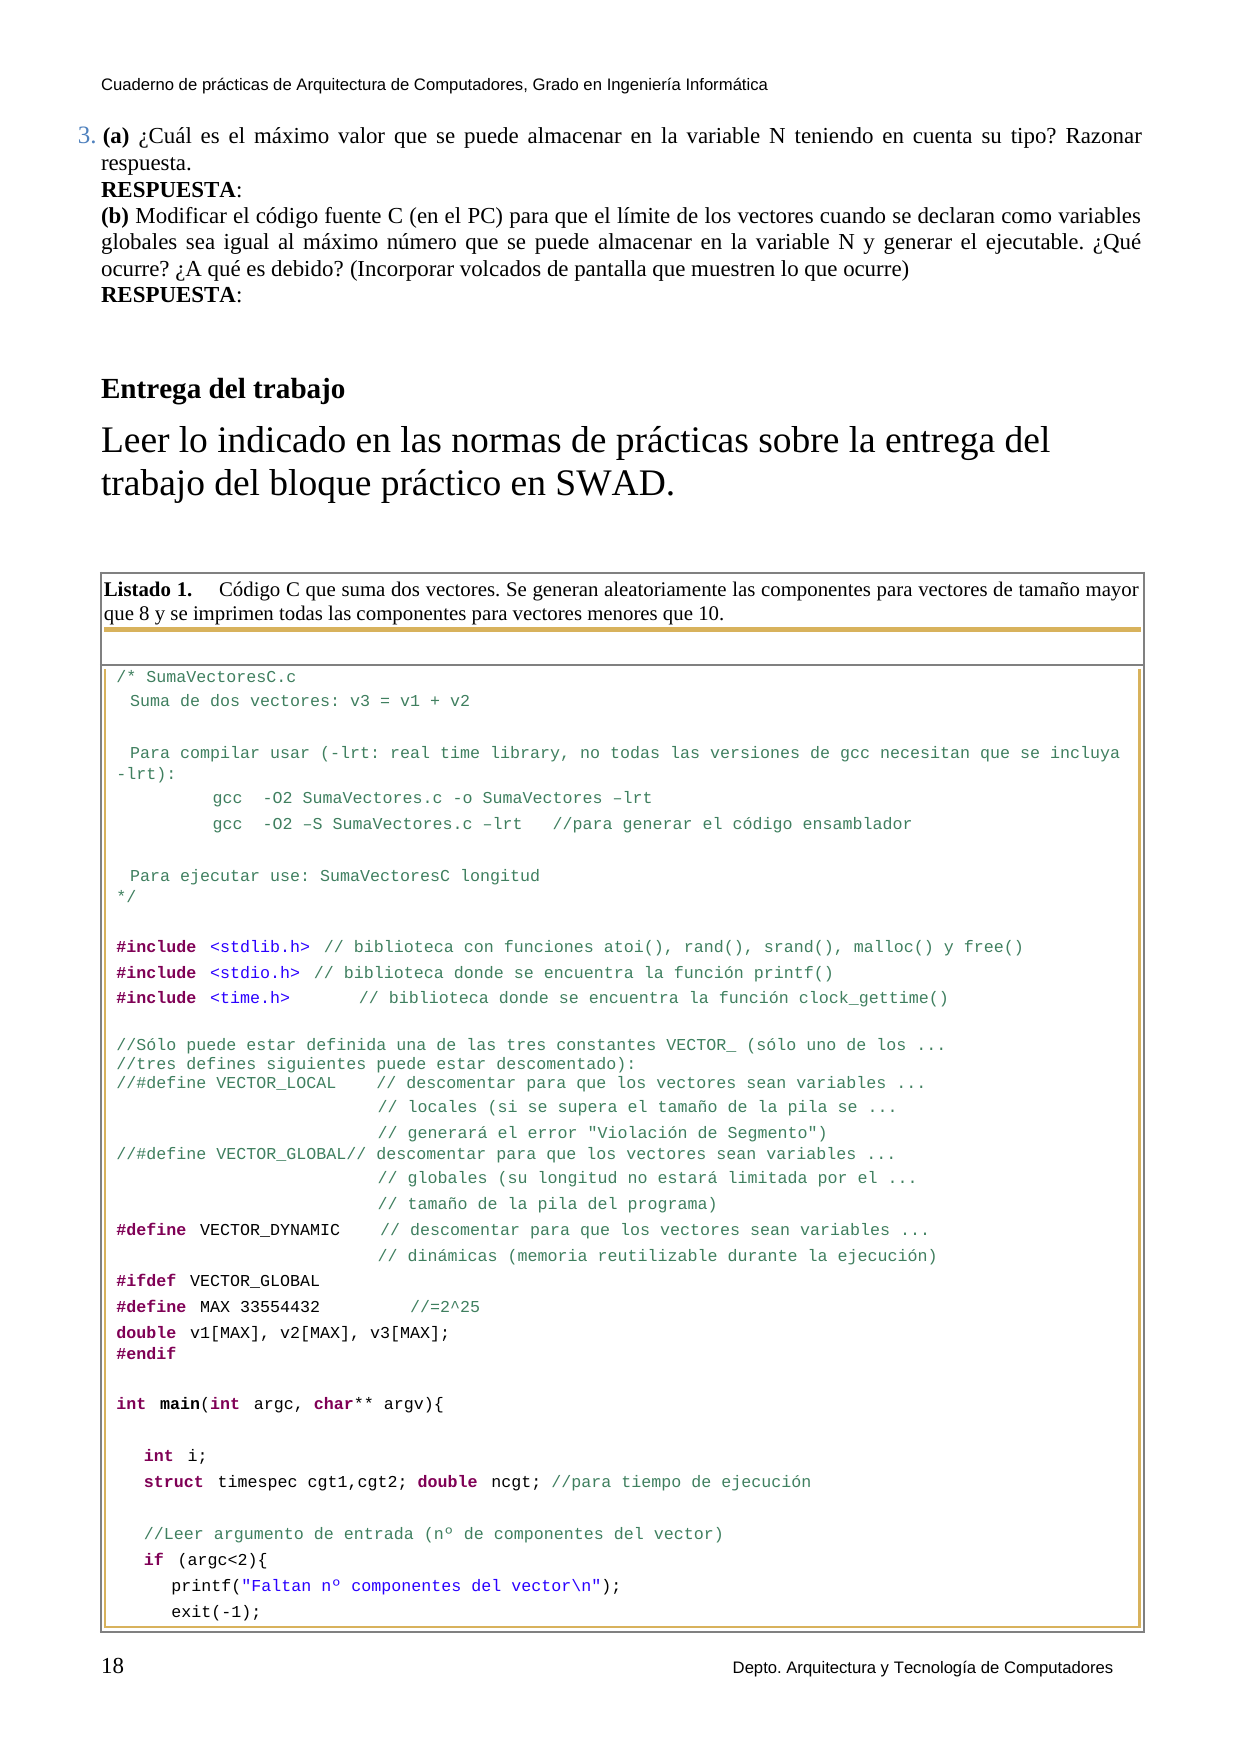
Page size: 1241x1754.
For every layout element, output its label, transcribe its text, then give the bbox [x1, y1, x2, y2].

text (b) Modificar el código fuente C (en el PC) para que el límite de los vectores cuando se declaran como variables globales sea igual al máximo número que se puede almacenar en la variable N y generar el ejecutable. ¿Qué ocurre? ¿A qué es debido? (Incorporar volcados de pantalla que muestren lo que ocurre) [101, 202, 1143, 281]
table_header Listado 1. Código C que suma dos vectores. Se generan aleatoriamente las componentes para vectores de tamaño mayor que 8 y se imprimen todas las componentes para vectores menores que 10. [102, 574, 1143, 664]
subtitle Entrega del trabajo [101, 371, 1143, 405]
table_cell /* SumaVectoresC.c Suma de dos vectores: v3 = v1 + v2 Para compilar usar (-lrt: real time library, no todas las versiones de gcc necesitan que se incluya -lrt): gcc -O2 SumaVectores.c -o SumaVectores –lrt gcc -O2 –S SumaVectores.c –lrt //para generar el código ensamblador Para ejecutar use: SumaVectoresC longitud */ #include <stdlib.h> // biblioteca con funciones atoi(), rand(), srand(), malloc() y free() #include <stdio.h> // biblioteca donde se encuentra la función printf() #include <time.h> // biblioteca donde se encuentra la función clock_gettime() //Sólo puede estar definida una de las tres constantes VECTOR_ (sólo uno de los ... //tres defines siguientes puede estar descomentado): //#define VECTOR_LOCAL // descomentar para que los vectores sean variables ... // locales (si se supera el tamaño de la pila se ... // generará el error "Violación de Segmento") //#define VECTOR_GLOBAL// descomentar para que los vectores sean variables ... // globales (su longitud no estará limitada por el ... // tamaño de la pila del programa) #define VECTOR_DYNAMIC // descomentar para que los vectores sean variables ... // dinámicas (memoria reutilizable durante la ejecución) #ifdef VECTOR_GLOBAL #define MAX 33554432 //=2^25 double v1[MAX], v2[MAX], v3[MAX]; #endif int main(int argc, char** argv){ int i; struct timespec cgt1,cgt2; double ncgt; //para tiempo de ejecución //Leer argumento de entrada (nº de componentes del vector) if (argc<2){ printf("Faltan nº componentes del vector\n"); exit(-1); [102, 666, 1143, 1631]
text RESPUESTA: [101, 281, 1143, 307]
text Leer lo indicado en las normas de prácticas sobre la entrega del trabajo del bloque práctico en SWAD. [101, 417, 1143, 503]
list (a) ¿Cuál es el máximo valor que se puede almacenar en la variable N teniendo en cuenta su tipo? Razonar respuesta. [71, 121, 1143, 176]
text RESPUESTA: [101, 176, 1143, 202]
